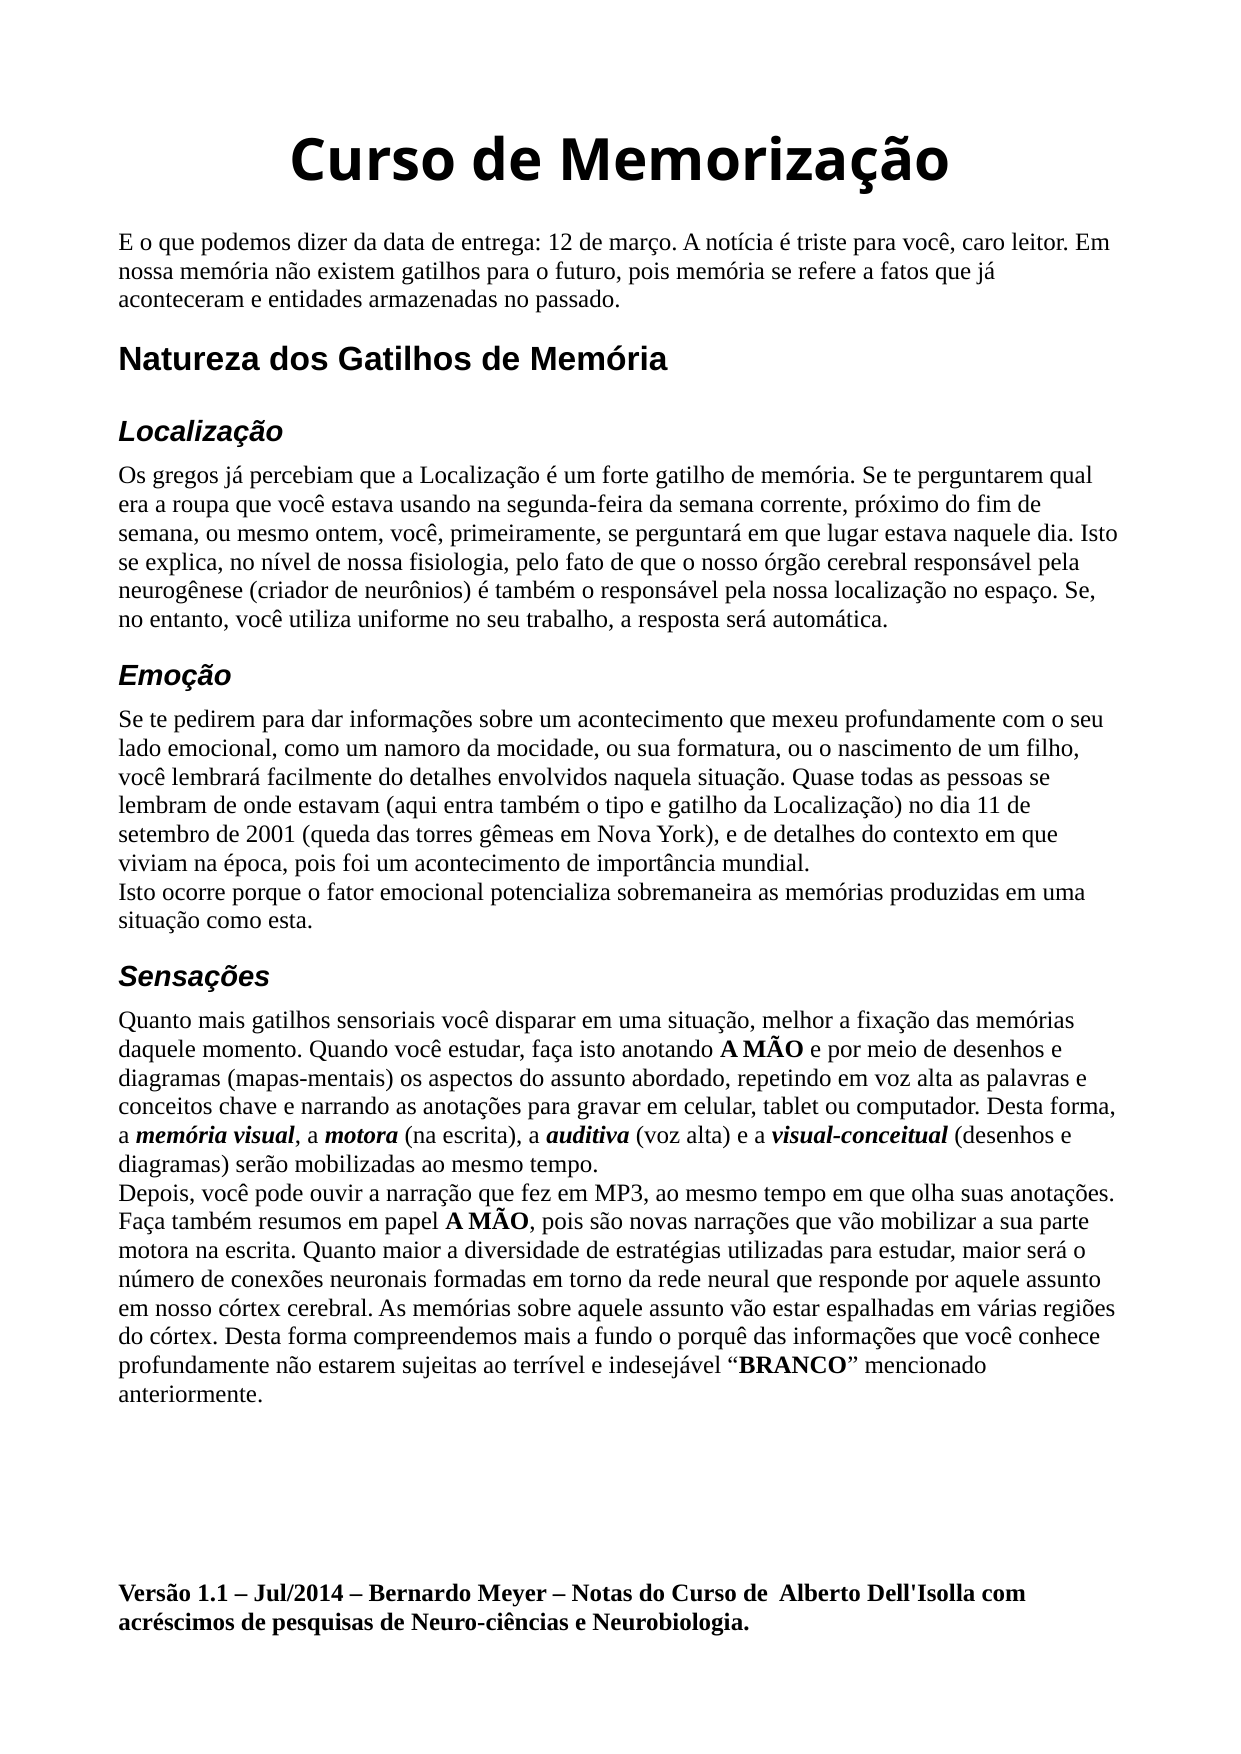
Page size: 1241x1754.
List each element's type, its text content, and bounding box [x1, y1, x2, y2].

text Se te pedirem para dar informações sobre um acontecimento que mexeu profundamente com o seu lado emocional, como um namoro da mocidade, ou sua formatura, ou o nascimento de um filho, você lembrará facilmente do detalhes envolvidos naquela situação. Quase todas as pessoas se lembram de onde estavam (aqui entra também o tipo e gatilho da Localização) no dia 11 de setembro de 2001 (queda das torres gêmeas em Nova York), e de detalhes do contexto em que viviam na época, pois foi um acontecimento de importância mundial. [118, 704, 1122, 877]
text Os gregos já percebiam que a Localização é um forte gatilho de memória. Se te perguntarem qual era a roupa que você estava usando na segunda-feira da semana corrente, próximo do fim de semana, ou mesmo ontem, você, primeiramente, se perguntará em que lugar estava naquele dia. Isto se explica, no nível de nossa fisiologia, pelo fato de que o nosso órgão cerebral responsável pela neurogênese (criador de neurônios) é também o responsável pela nossa localização no espaço. Se, no entanto, você utiliza uniforme no seu trabalho, a resposta será automática. [118, 461, 1122, 633]
subtitle Sensações [118, 959, 1122, 993]
text Isto ocorre porque o fator emocional potencializa sobremaneira as memórias produzidas em uma situação como esta. [118, 877, 1122, 934]
subtitle Emoção [118, 658, 1122, 692]
text Quanto mais gatilhos sensoriais você disparar em uma situação, melhor a fixação das memórias daquele momento. Quando você estudar, faça isto anotando A MÃO e por meio de desenhos e diagramas (mapas-mentais) os aspectos do assunto abordado, repetindo em voz alta as palavras e conceitos chave e narrando as anotações para gravar em celular, tablet ou computador. Desta forma, a memória visual, a motora (na escrita), a auditiva (voz alta) e a visual-conceitual (desenhos e diagramas) serão mobilizadas ao mesmo tempo. [118, 1005, 1122, 1178]
subtitle Localização [118, 414, 1122, 448]
text E o que podemos dizer da data de entrega: 12 de março. A notícia é triste para você, caro leitor. Em nossa memória não existem gatilhos para o futuro, pois memória se refere a fatos que já aconteceram e entidades armazenadas no passado. [118, 227, 1122, 313]
subtitle Natureza dos Gatilhos de Memória [118, 338, 1122, 377]
text Depois, você pode ouvir a narração que fez em MP3, ao mesmo tempo em que olha suas anotações. Faça também resumos em papel A MÃO, pois são novas narrações que vão mobilizar a sua parte motora na escrita. Quanto maior a diversidade de estratégias utilizadas para estudar, maior será o número de conexões neuronais formadas em torno da rede neural que responde por aquele assunto em nosso córtex cerebral. As memórias sobre aquele assunto vão estar espalhadas em várias regiões do córtex. Desta forma compreendemos mais a fundo o porquê das informações que você conhece profundamente não estarem sujeitas ao terrível e indesejável “BRANCO” mencionado anteriormente. [118, 1178, 1122, 1408]
